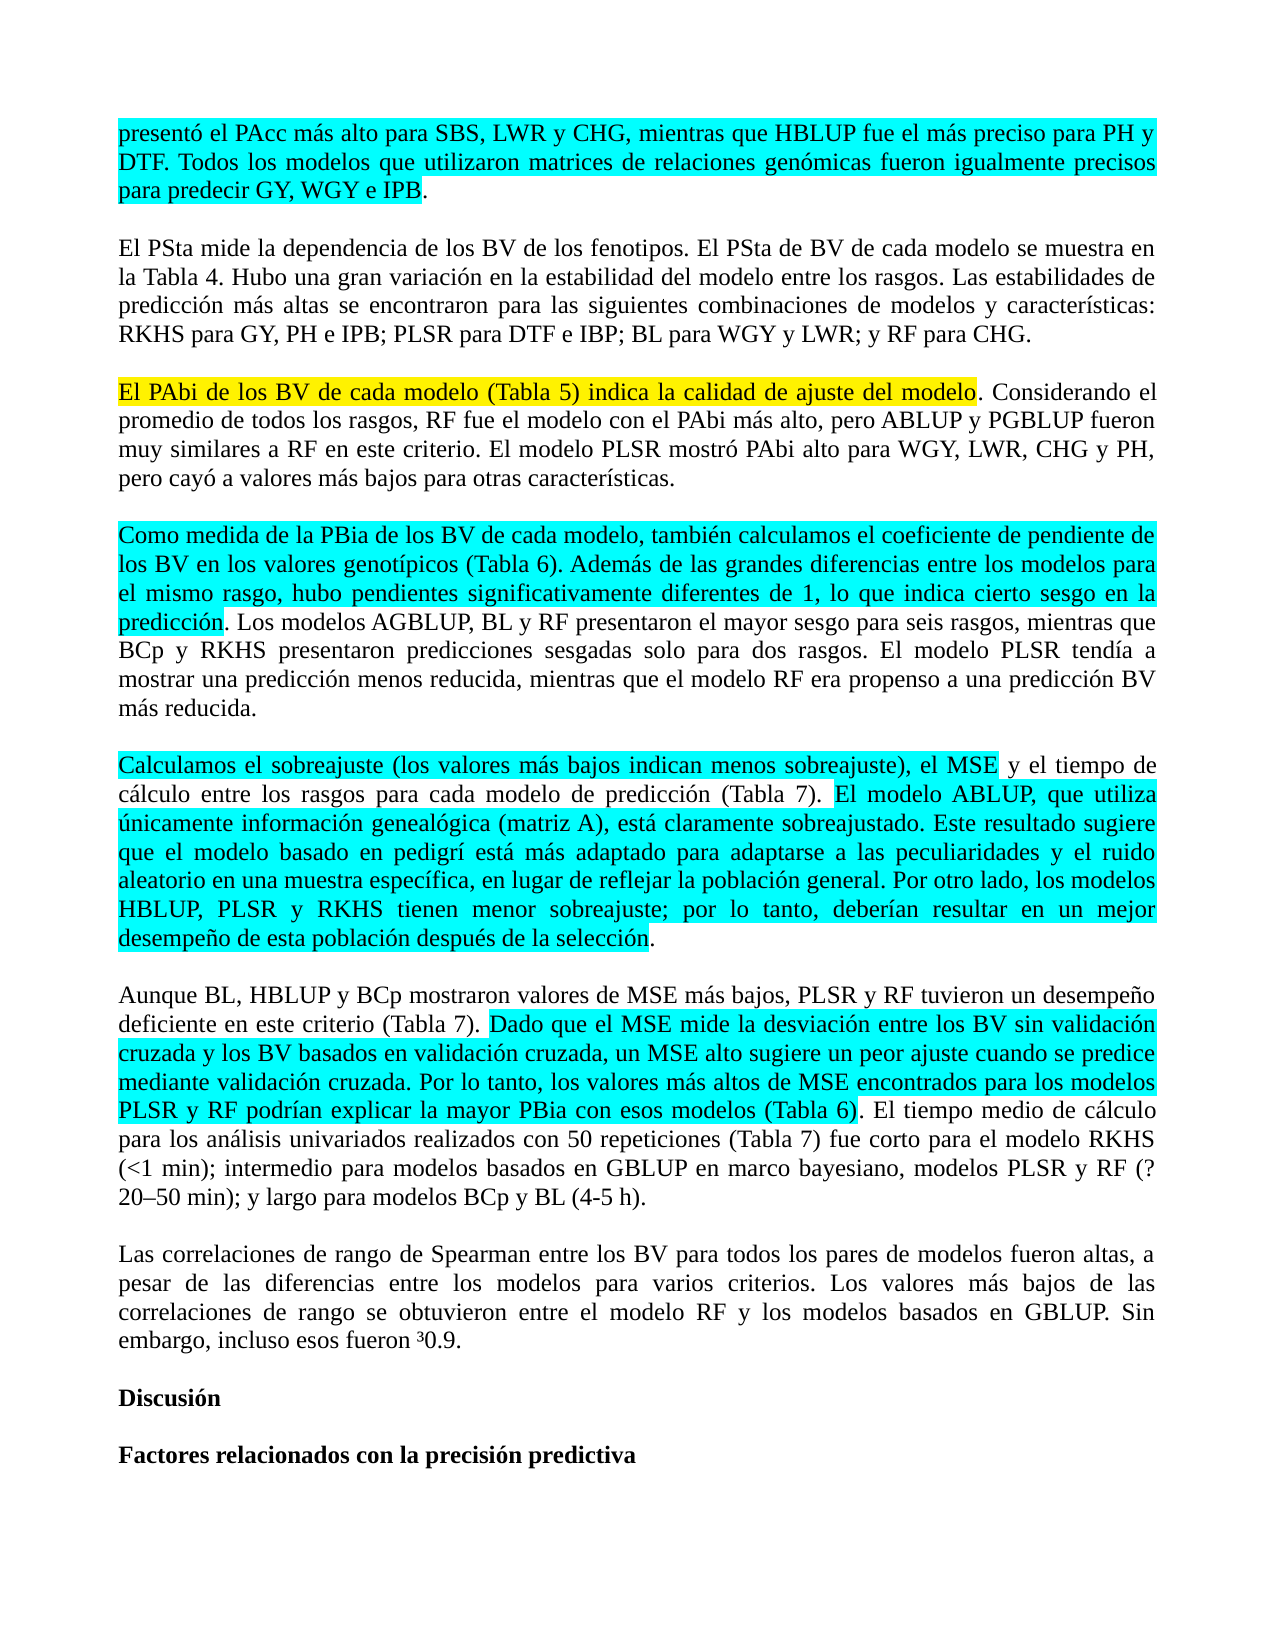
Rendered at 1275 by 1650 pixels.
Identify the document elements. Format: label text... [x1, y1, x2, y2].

text El PSta mide la dependencia de los BV de los fenotipos. El PSta de BV de cada modelo se muestra en la Tabla 4. Hubo una gran variación en la estabilidad del modelo entre los rasgos. Las estabilidades de predicción más altas se encontraron para las siguientes combinaciones de modelos y características: RKHS para GY, PH e IPB; PLSR para DTF e IBP; BL para WGY y LWR; y RF para CHG. [118, 233, 1157, 348]
text El PAbi de los BV de cada modelo (Tabla 5) indica la calidad de ajuste del modelo. Considerando el promedio de todos los rasgos, RF fue el modelo con el PAbi más alto, pero ABLUP y PGBLUP fueron muy similares a RF en este criterio. El modelo PLSR mostró PAbi alto para WGY, LWR, CHG y PH, pero cayó a valores más bajos para otras características. [118, 377, 1157, 492]
text Como medida de la PBia de los BV de cada modelo, también calculamos el coeficiente de pendiente de los BV en los valores genotípicos (Tabla 6). Además de las grandes diferencias entre los modelos para el mismo rasgo, hubo pendientes significativamente diferentes de 1, lo que indica cierto sesgo en la predicción. Los modelos AGBLUP, BL y RF presentaron el mayor sesgo para seis rasgos, mientras que BCp y RKHS presentaron predicciones sesgadas solo para dos rasgos. El modelo PLSR tendía a mostrar una predicción menos reducida, mientras que el modelo RF era propenso a una predicción BV más reducida. [118, 521, 1157, 722]
text Calculamos el sobreajuste (los valores más bajos indican menos sobreajuste), el MSE y el tiempo de cálculo entre los rasgos para cada modelo de predicción (Tabla 7). El modelo ABLUP, que utiliza únicamente información genealógica (matriz A), está claramente sobreajustado. Este resultado sugiere que el modelo basado en pedigrí está más adaptado para adaptarse a las peculiaridades y el ruido aleatorio en una muestra específica, en lugar de reflejar la población general. Por otro lado, los modelos HBLUP, PLSR y RKHS tienen menor sobreajuste; por lo tanto, deberían resultar en un mejor desempeño de esta población después de la selección. [118, 751, 1157, 952]
text Discusión [118, 1383, 1157, 1412]
text Las correlaciones de rango de Spearman entre los BV para todos los pares de modelos fueron altas, a pesar de las diferencias entre los modelos para varios criterios. Los valores más bajos de las correlaciones de rango se obtuvieron entre el modelo RF y los modelos basados en GBLUP. Sin embargo, incluso esos fueron ³0.9. [118, 1239, 1157, 1354]
text Aunque BL, HBLUP y BCp mostraron valores de MSE más bajos, PLSR y RF tuvieron un desempeño deficiente en este criterio (Tabla 7). Dado que el MSE mide la desviación entre los BV sin validación cruzada y los BV basados en validación cruzada, un MSE alto sugiere un peor ajuste cuando se predice mediante validación cruzada. Por lo tanto, los valores más altos de MSE encontrados para los modelos PLSR y RF podrían explicar la mayor PBia con esos modelos (Tabla 6). El tiempo medio de cálculo para los análisis univariados realizados con 50 repeticiones (Tabla 7) fue corto para el modelo RKHS (<1 min); intermedio para modelos basados en GBLUP en marco bayesiano, modelos PLSR y RF (?20–50 min); y largo para modelos BCp y BL (4-5 h). [118, 981, 1157, 1211]
text Factores relacionados con la precisión predictiva [118, 1441, 1157, 1469]
text presentó el PAcc más alto para SBS, LWR y CHG, mientras que HBLUP fue el más preciso para PH y DTF. Todos los modelos que utilizaron matrices de relaciones genómicas fueron igualmente precisos para predecir GY, WGY e IPB. [118, 118, 1157, 204]
